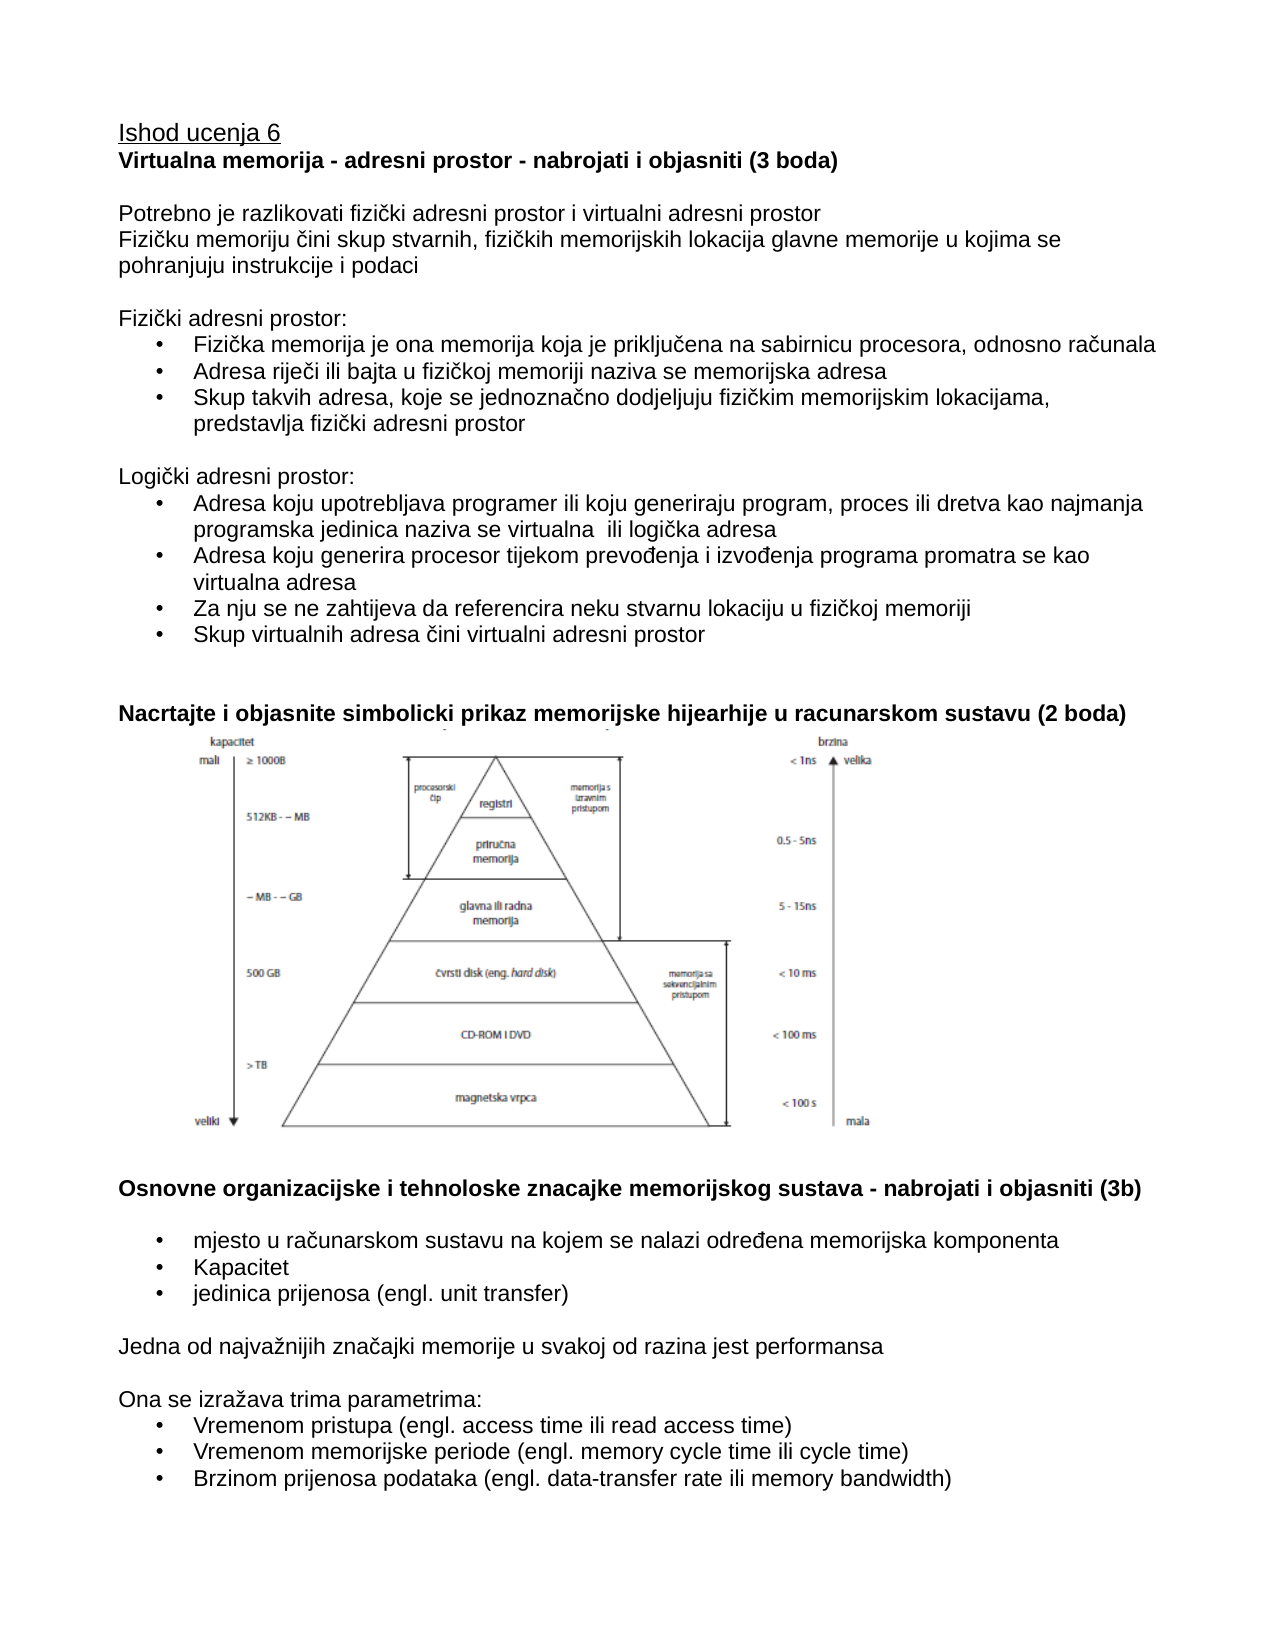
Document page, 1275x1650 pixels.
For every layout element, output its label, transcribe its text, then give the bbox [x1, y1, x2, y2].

text Potrebno je razlikovati fizički adresni prostor i virtualni adresni prostor [118, 199, 1157, 226]
list Vremenom memorijske periode (engl. memory cycle time ili cycle time) [156, 1438, 1157, 1464]
list mjesto u računarskom sustavu na kojem se nalazi određena memorijska komponenta [156, 1227, 1157, 1254]
list Fizička memorija je ona memorija koja je priključena na sabirnicu procesora, odnosno računala [156, 331, 1157, 358]
list Adresa koju upotrebljava programer ili koju generiraju program, proces ili dretva kao najmanja programska jedinica naziva se virtualna ili logička adresa [156, 489, 1157, 542]
list Vremenom pristupa (engl. access time ili read access time) [156, 1412, 1157, 1438]
text Ona se izražava trima parametrima: [118, 1386, 1157, 1412]
list Brzinom prijenosa podataka (engl. data-transfer rate ili memory bandwidth) [156, 1464, 1157, 1491]
list jedinica prijenosa (engl. unit transfer) [156, 1280, 1157, 1306]
list Za nju se ne zahtijeva da referencira neku stvarnu lokaciju u fizičkoj memoriji [156, 595, 1157, 621]
text Nacrtajte i objasnite simbolicki prikaz memorijske hijearhije u racunarskom sustavu (2 boda) [118, 700, 1157, 727]
list Adresa koju generira procesor tijekom prevođenja i izvođenja programa promatra se kao virtualna adresa [156, 542, 1157, 595]
text Logički adresni prostor: [118, 463, 1157, 489]
picture [181, 729, 873, 1132]
text Fizički adresni prostor: [118, 305, 1157, 331]
text Osnovne organizacijske i tehnoloske znacajke memorijskog sustava - nabrojati i objasniti (3b) [118, 1175, 1157, 1201]
text Ishod ucenja 6 Virtualna memorija - adresni prostor - nabrojati i objasniti (3 boda) [118, 118, 1157, 173]
list Kapacitet [156, 1254, 1157, 1280]
text Jedna od najvažnijih značajki memorije u svakoj od razina jest performansa [118, 1333, 1157, 1359]
list Adresa riječi ili bajta u fizičkoj memoriji naziva se memorijska adresa [156, 358, 1157, 384]
text Fizičku memoriju čini skup stvarnih, fizičkih memorijskih lokacija glavne memorije u kojima se pohranjuju instrukcije i podaci [118, 226, 1157, 279]
list Skup takvih adresa, koje se jednoznačno dodjeljuju fizičkim memorijskim lokacijama, predstavlja fizički adresni prostor [156, 384, 1157, 437]
list Skup virtualnih adresa čini virtualni adresni prostor [156, 621, 1157, 648]
